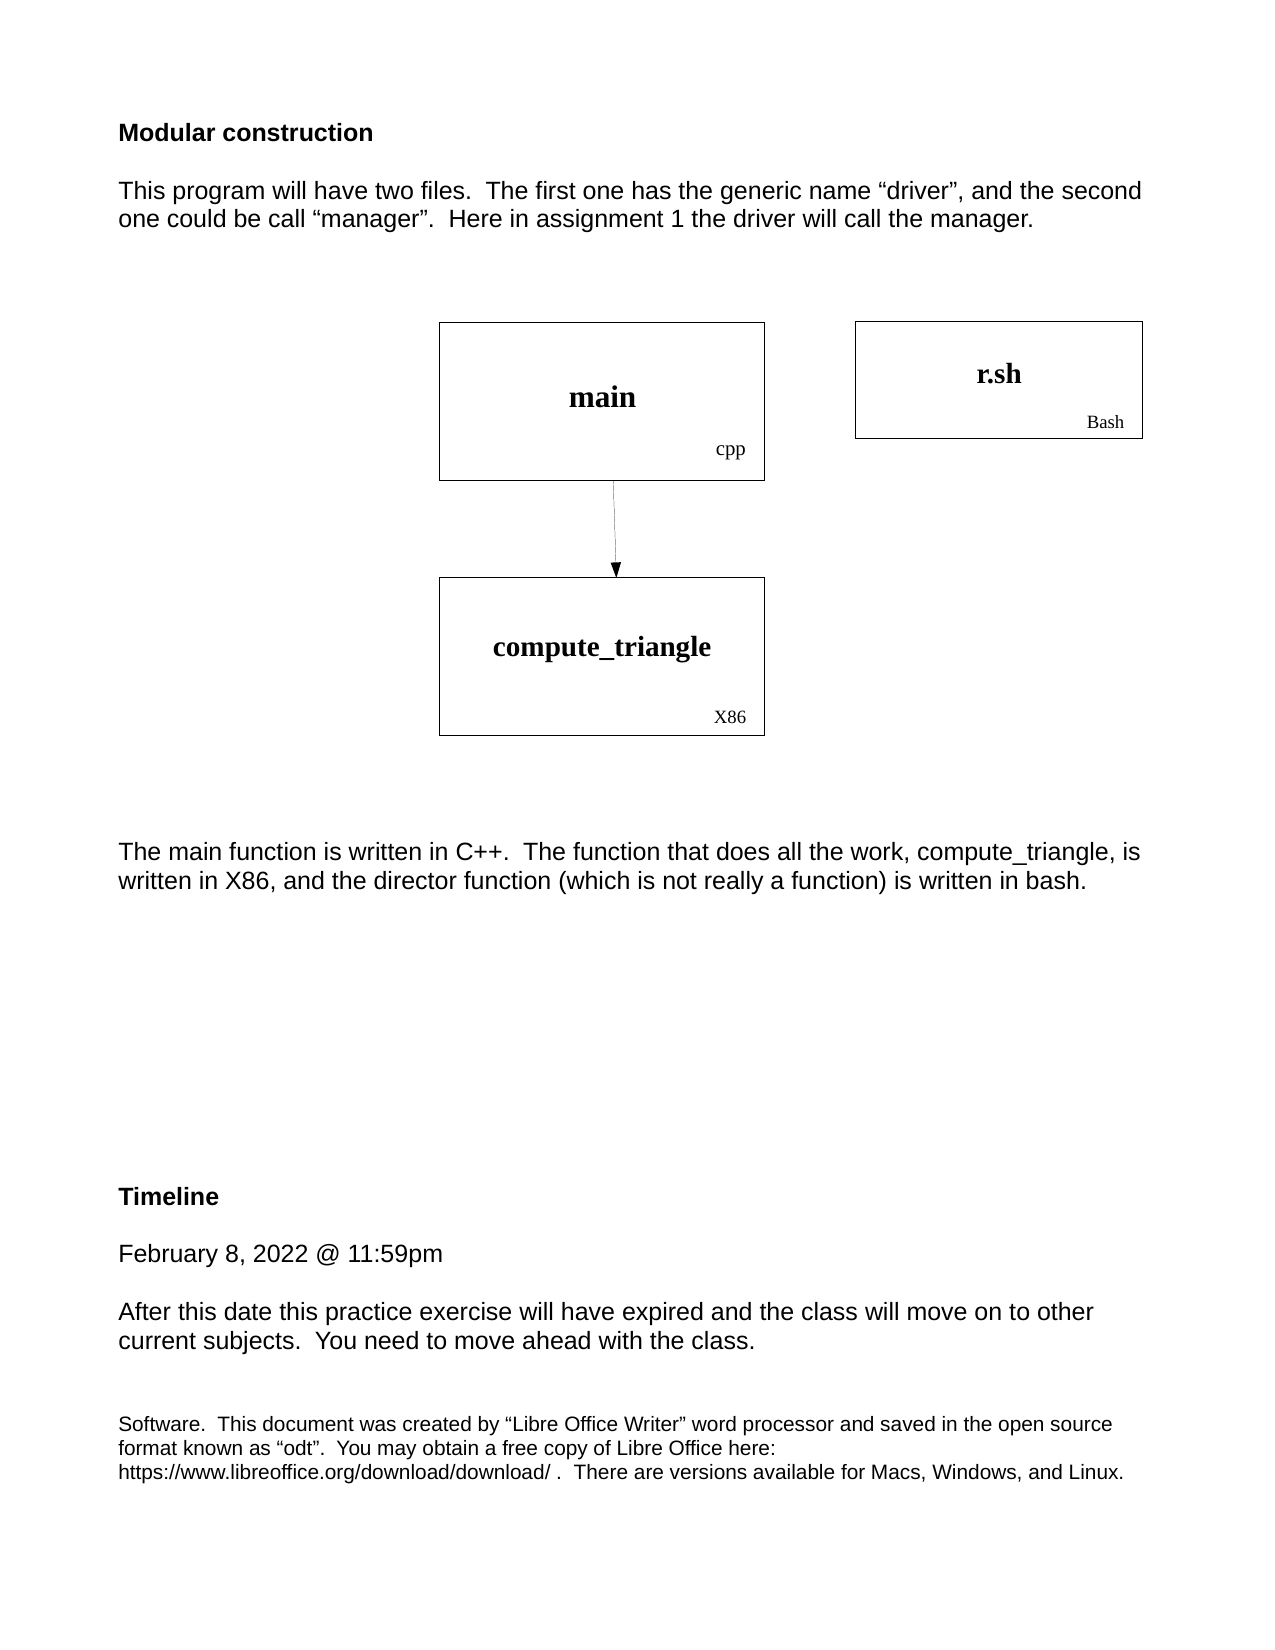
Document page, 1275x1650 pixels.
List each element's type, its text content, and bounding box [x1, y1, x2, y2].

text This program will have two files. The first one has the generic name “driver”, and the second one could be call “manager”. Here in assignment 1 the driver will call the manager. [118, 176, 1157, 233]
text After this date this practice exercise will have expired and the class will move on to other current subjects. You need to move ahead with the class. [118, 1297, 1157, 1354]
text Timeline [118, 1182, 1157, 1211]
text Software. This document was created by “Libre Office Writer” word processor and saved in the open source format known as “odt”. You may obtain a free copy of Libre Office here: https://www.libreoffice.org/download/download/ . There are versions available for Macs, Windows, and Linux. [118, 1412, 1157, 1484]
text Modular construction [118, 118, 1157, 147]
text February 8, 2022 @ 11:59pm [118, 1239, 1157, 1268]
text cpp [449, 436, 756, 460]
text The main function is written in C++. The function that does all the work, compute_triangle, is written in X86, and the director function (which is not really a function) is written in bash. [118, 837, 1157, 894]
text main [449, 378, 756, 414]
